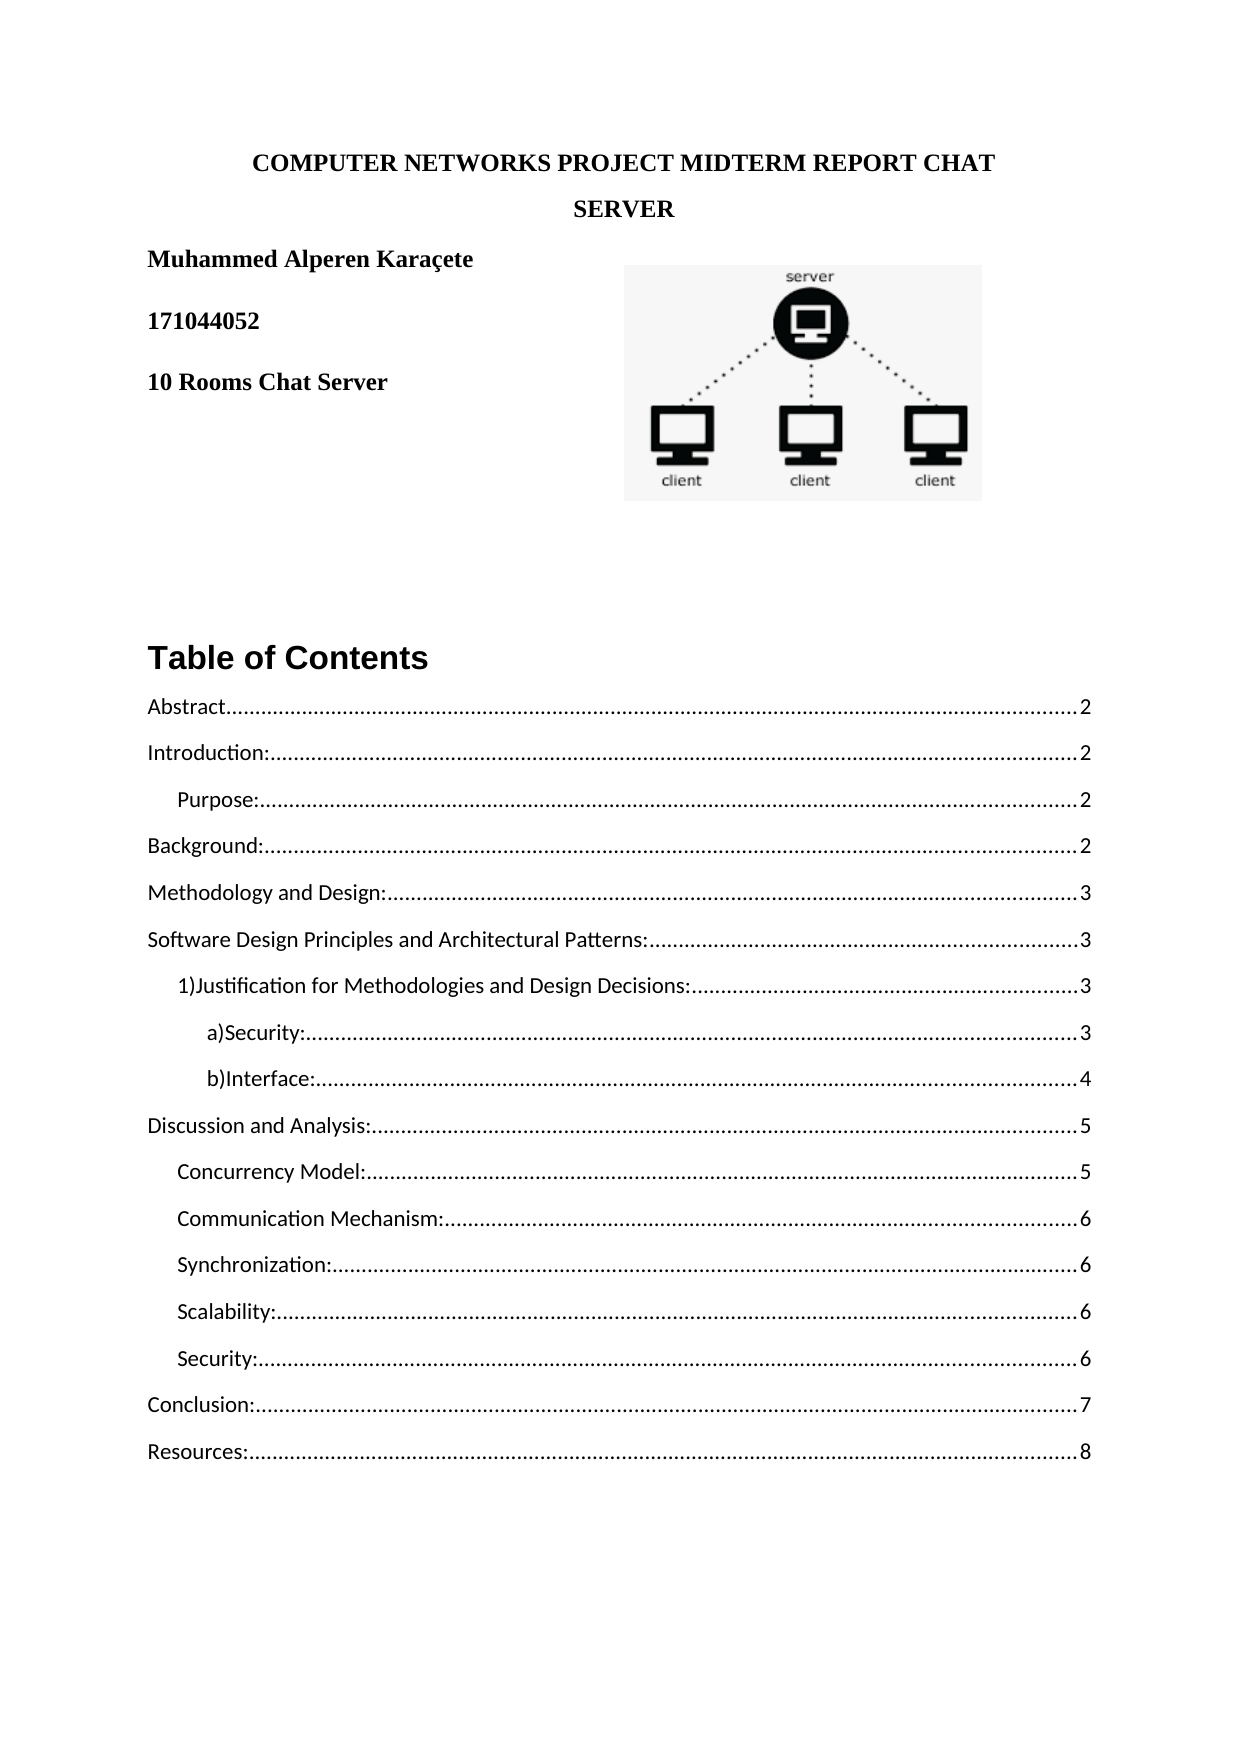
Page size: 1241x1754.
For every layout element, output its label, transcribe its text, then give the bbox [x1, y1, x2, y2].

text Resources: 8 [147, 1437, 1091, 1465]
text 1)Justification for Methodologies and Design Decisions: 3 [177, 971, 1091, 999]
text a)Security: 3 [207, 1018, 1091, 1046]
text Purpose: 2 [177, 785, 1091, 813]
text Concurrency Model: 5 [177, 1157, 1091, 1186]
text Software Design Principles and Architectural Patterns: 3 [147, 925, 1091, 953]
text b)Interface: 4 [207, 1064, 1091, 1092]
text COMPUTER NETWORKS PROJECT MIDTERM REPORT CHAT SERVER [227, 148, 1020, 223]
text 10 Rooms Chat Server [147, 367, 624, 396]
text [982, 306, 1091, 334]
text Security: 6 [177, 1344, 1091, 1372]
text Scalability: 6 [177, 1297, 1091, 1325]
text Communication Mechanism: 6 [177, 1204, 1091, 1232]
text [982, 367, 1091, 396]
text Muhammed Alperen Karaçete [147, 244, 1091, 273]
text Conclusion: 7 [147, 1390, 1091, 1418]
picture [624, 265, 982, 501]
text Methodology and Design: 3 [147, 878, 1091, 906]
text Background: 2 [147, 832, 1091, 859]
text Synchronization: 6 [177, 1251, 1091, 1279]
text Introduction: 2 [147, 738, 1091, 766]
text 171044052 [147, 306, 624, 334]
text Discussion and Analysis: 5 [147, 1111, 1091, 1139]
text Abstract 2 [147, 692, 1091, 720]
subtitle Table of Contents [147, 638, 1091, 677]
